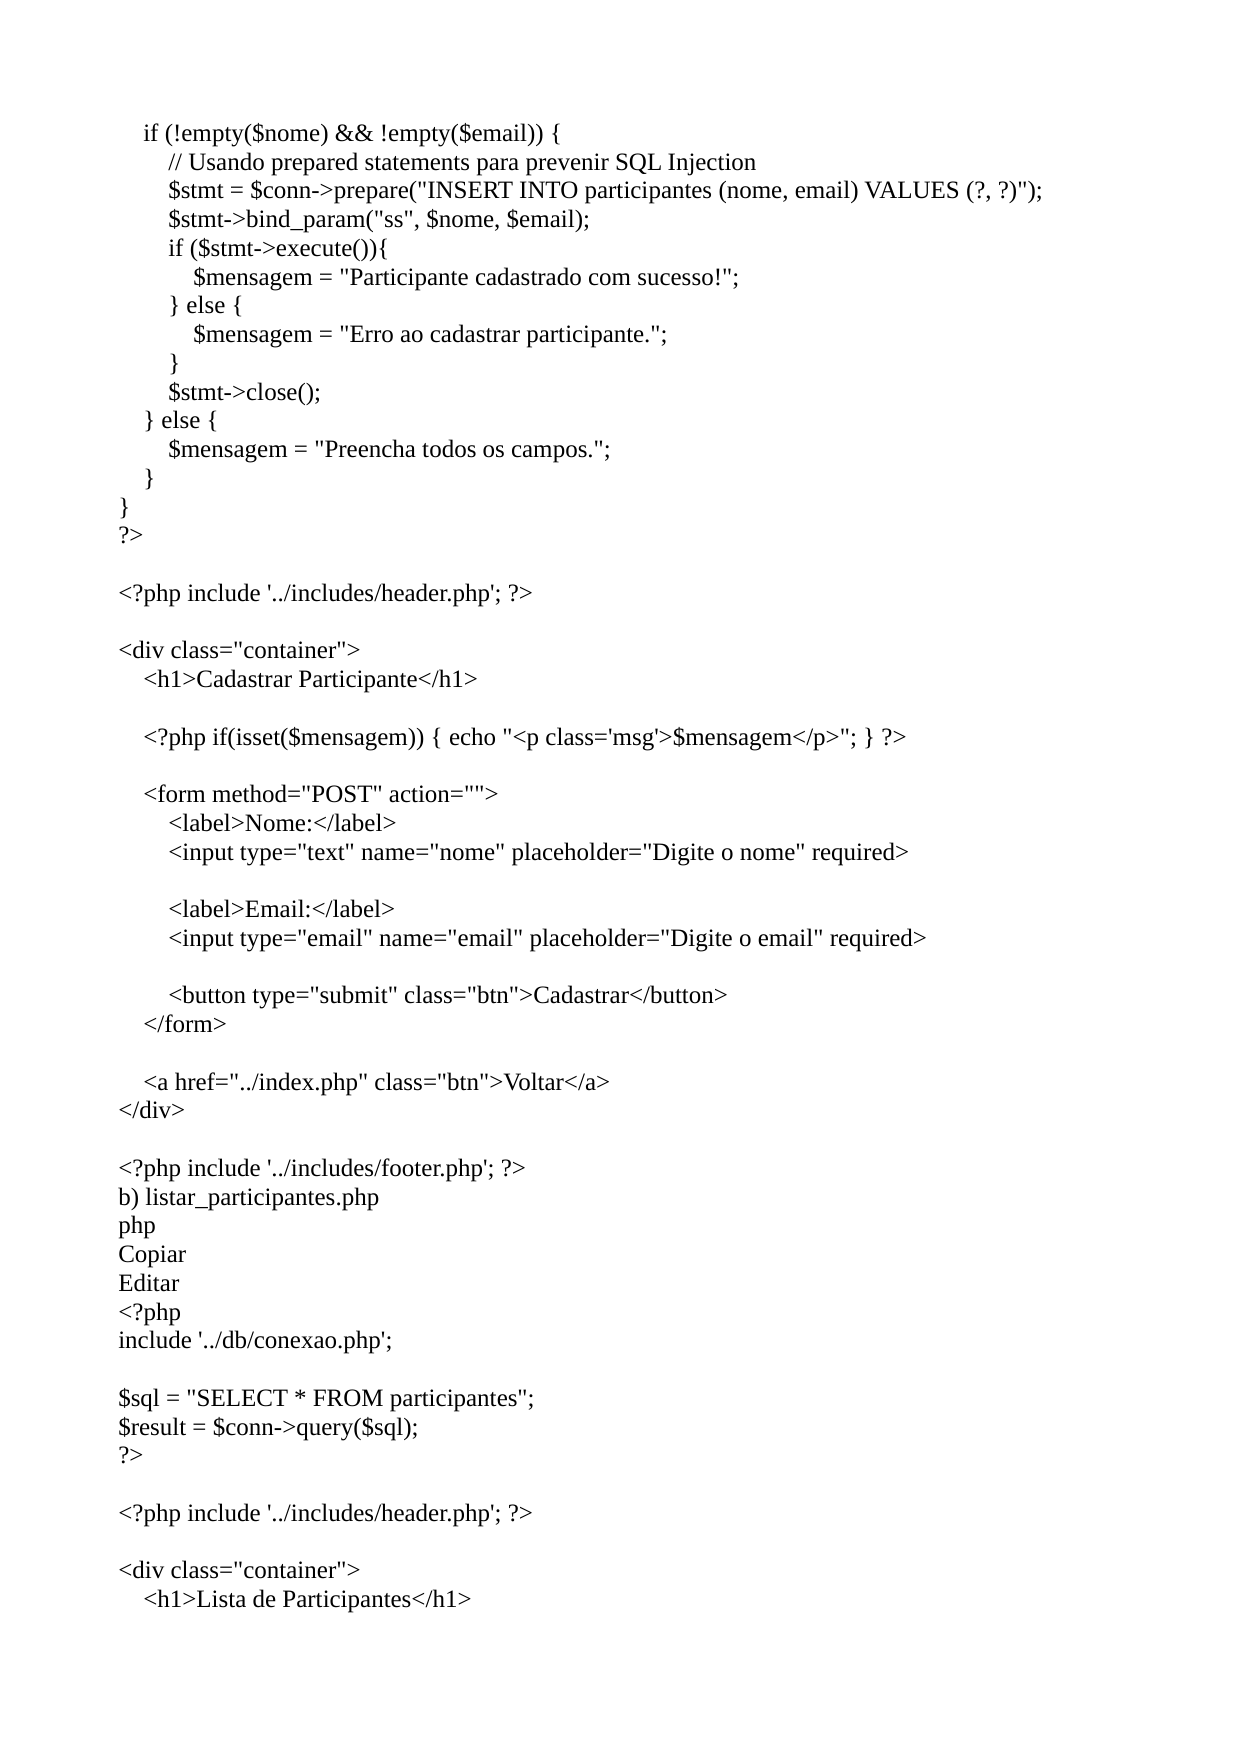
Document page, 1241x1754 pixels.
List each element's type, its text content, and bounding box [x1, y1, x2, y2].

text $stmt->bind_param("ss", $nome, $email); [118, 204, 1122, 233]
text php [118, 1211, 1122, 1239]
text <a href="../index.php" class="btn">Voltar</a> [118, 1067, 1122, 1096]
text $mensagem = "Erro ao cadastrar participante."; [118, 319, 1122, 348]
text Copiar [118, 1239, 1122, 1268]
text </div> [118, 1096, 1122, 1124]
text } else { [118, 291, 1122, 319]
text Editar [118, 1268, 1122, 1297]
text <?php include '../includes/header.php'; ?> [118, 578, 1122, 607]
text if ($stmt->execute()){ [118, 233, 1122, 262]
text <?php [118, 1297, 1122, 1326]
text include '../db/conexao.php'; [118, 1326, 1122, 1354]
text // Usando prepared statements para prevenir SQL Injection [118, 147, 1122, 176]
text } [118, 463, 1122, 492]
text } [118, 348, 1122, 377]
text $stmt = $conn->prepare("INSERT INTO participantes (nome, email) VALUES (?, ?)"); [118, 176, 1122, 204]
text } [118, 492, 1122, 521]
text <div class="container"> [118, 636, 1122, 664]
text $mensagem = "Participante cadastrado com sucesso!"; [118, 262, 1122, 291]
text <label>Email:</label> [118, 894, 1122, 923]
text <input type="email" name="email" placeholder="Digite o email" required> [118, 923, 1122, 952]
text <h1>Cadastrar Participante</h1> [118, 664, 1122, 693]
text <h1>Lista de Participantes</h1> [118, 1584, 1122, 1613]
text <?php include '../includes/header.php'; ?> [118, 1498, 1122, 1527]
text if (!empty($nome) && !empty($email)) { [118, 118, 1122, 147]
text <form method="POST" action=""> [118, 779, 1122, 808]
text $stmt->close(); [118, 377, 1122, 406]
text </form> [118, 1009, 1122, 1038]
text <div class="container"> [118, 1556, 1122, 1584]
text ?> [118, 1441, 1122, 1469]
text <?php if(isset($mensagem)) { echo "<p class='msg'>$mensagem</p>"; } ?> [118, 722, 1122, 751]
text } else { [118, 406, 1122, 434]
text <label>Nome:</label> [118, 808, 1122, 837]
text <button type="submit" class="btn">Cadastrar</button> [118, 981, 1122, 1009]
text $sql = "SELECT * FROM participantes"; [118, 1383, 1122, 1412]
text $mensagem = "Preencha todos os campos."; [118, 434, 1122, 463]
text <?php include '../includes/footer.php'; ?> [118, 1153, 1122, 1182]
text ?> [118, 521, 1122, 549]
text $result = $conn->query($sql); [118, 1412, 1122, 1441]
text b) listar_participantes.php [118, 1182, 1122, 1211]
text <input type="text" name="nome" placeholder="Digite o nome" required> [118, 837, 1122, 866]
